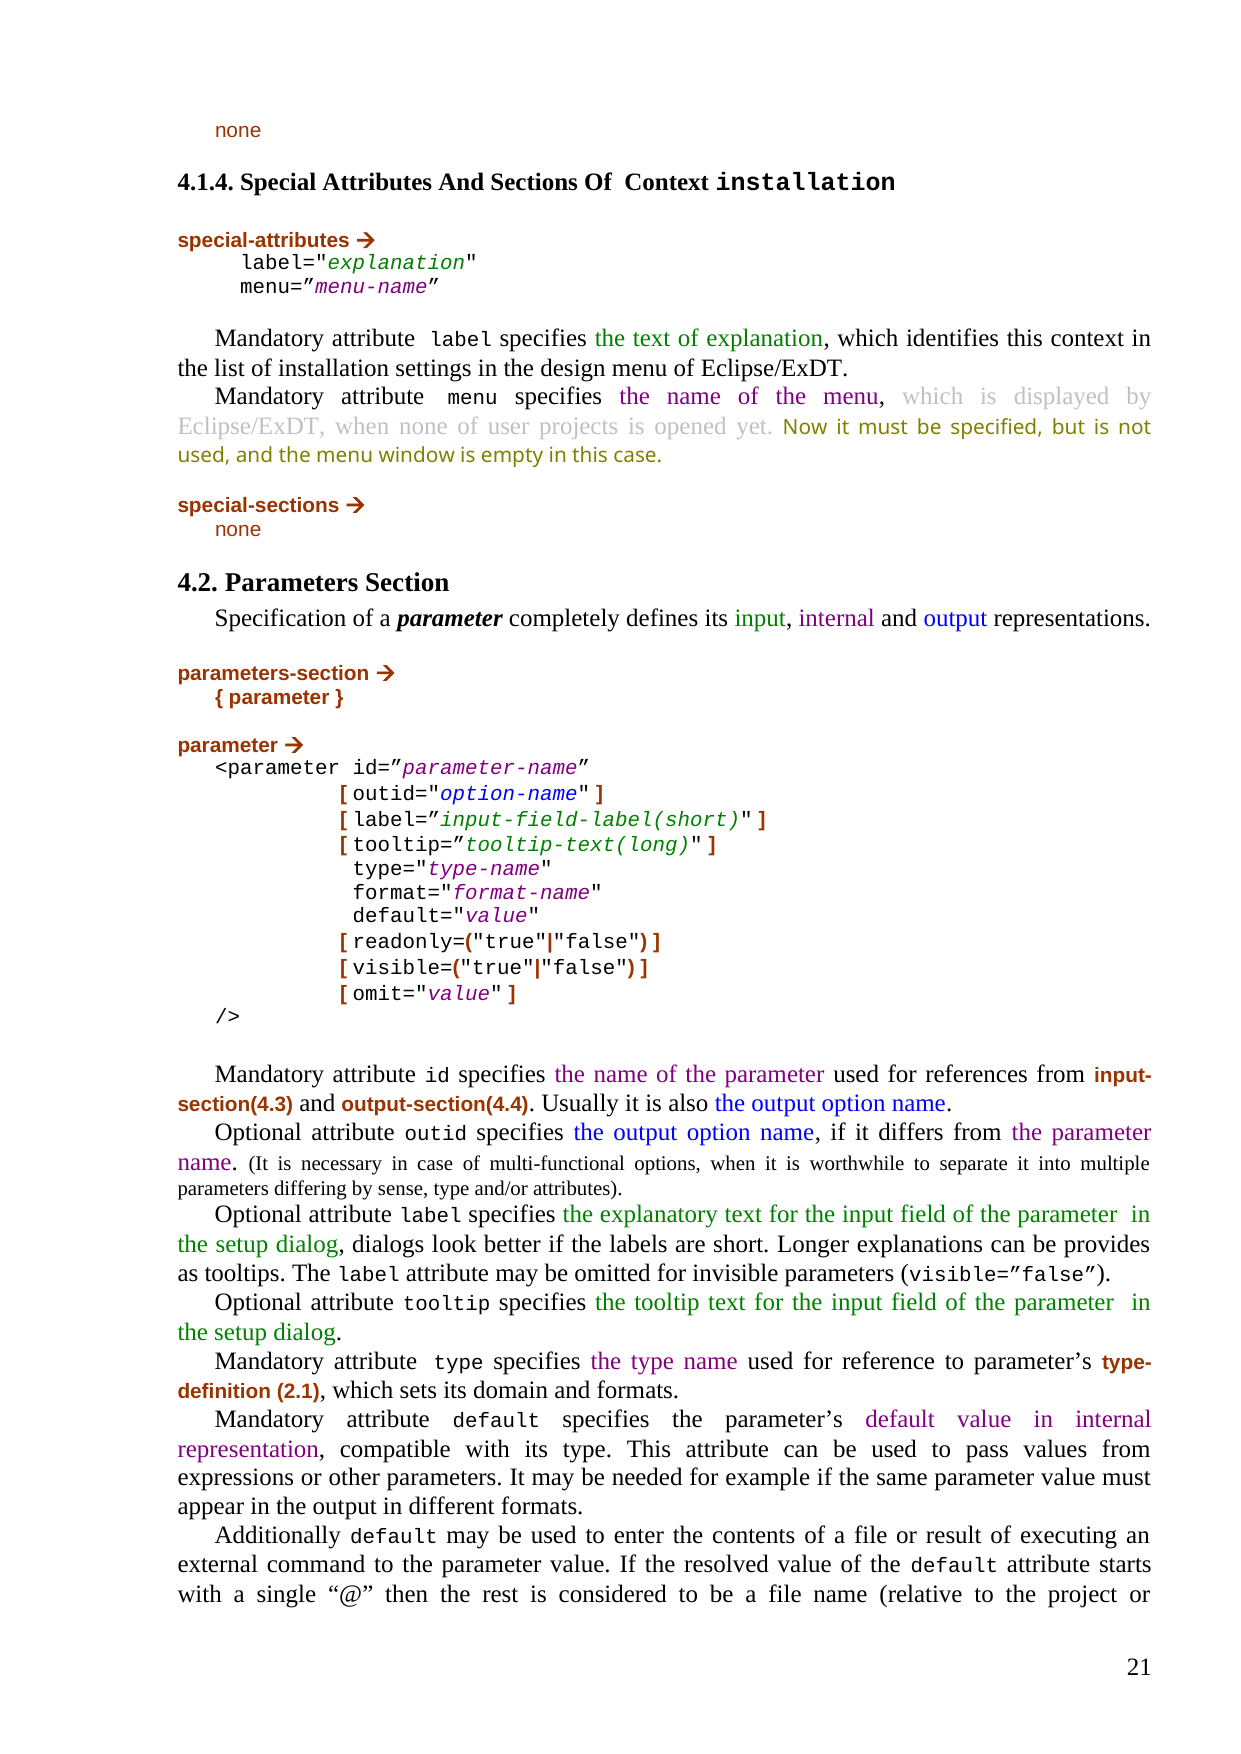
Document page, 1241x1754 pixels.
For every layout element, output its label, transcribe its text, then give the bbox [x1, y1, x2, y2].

text parameters-section  [177, 661, 1152, 685]
text Optional attribute label specifies the explanatory text for the input field of the parameter in the setup dialog, dialogs look better if the labels are short. Longer explanations can be provides as tooltips. The label attribute may be omitted for invisible parameters (visible=”false”). [177, 1199, 1152, 1287]
text Mandatory attribute type specifies the type name used for reference to parameter’s type-definition (2.1), which sets its domain and formats. [177, 1346, 1152, 1404]
subtitle 4.1.4. Special Attributes And Sections Of Context installation [177, 167, 1152, 198]
text menu=”menu-name” [177, 276, 1152, 299]
text [ omit="value" ] [177, 981, 1152, 1006]
text Mandatory attribute id specifies the name of the parameter used for references from input-section(4.3) and output-section(4.4). Usually it is also the output option name. [177, 1059, 1152, 1117]
text Mandatory attribute default specifies the parameter’s default value in internal representation, compatible with its type. This attribute can be used to pass values from expressions or other parameters. It may be needed for example if the same parameter value must appear in the output in different formats. [177, 1404, 1152, 1520]
text none [177, 517, 1152, 541]
subtitle 4.2. Parameters Section [177, 566, 1152, 597]
text Additionally default may be used to enter the contents of a file or result of executing an external command to the parameter value. If the resolved value of the default attribute starts with a single “@” then the rest is considered to be a file name (relative to the project or [177, 1520, 1152, 1608]
text [ tooltip=”tooltip-text(long)" ] [177, 832, 1152, 858]
text /> [177, 1006, 1152, 1030]
text label="explanation" [177, 252, 1152, 276]
text Mandatory attribute menu specifies the name of the menu, which is displayed by Eclipse/ExDT, when none of user projects is opened yet. Now it must be specified, but is not used, and the menu window is empty in this case. [177, 381, 1152, 469]
text <parameter id=”parameter-name” [177, 757, 1152, 781]
text special-attributes  [177, 228, 1152, 252]
text [ visible=("true"|"false") ] [177, 955, 1152, 981]
text none [177, 118, 1152, 142]
text { parameter } [177, 685, 1152, 709]
text format="format-name" [177, 882, 1152, 905]
text parameter  [177, 733, 1152, 757]
text [ readonly=("true"|"false") ] [177, 929, 1152, 955]
text type="type-name" [177, 858, 1152, 882]
text special-sections  [177, 493, 1152, 517]
text default="value" [177, 905, 1152, 929]
text Mandatory attribute label specifies the text of explanation, which identifies this context in the list of installation settings in the design menu of Eclipse/ExDT. [177, 323, 1152, 381]
text Specification of a parameter completely defines its input, internal and output representations. [177, 603, 1152, 632]
text [ outid="option-name" ] [177, 781, 1152, 806]
text [ label=”input-field-label(short)" ] [177, 806, 1152, 832]
text Optional attribute outid specifies the output option name, if it differs from the parameter name. (It is necessary in case of multi-functional options, when it is worthwhile to separate it into multiple parameters differing by sense, type and/or attributes). [177, 1117, 1152, 1199]
text Optional attribute tooltip specifies the tooltip text for the input field of the parameter in the setup dialog. [177, 1287, 1152, 1346]
